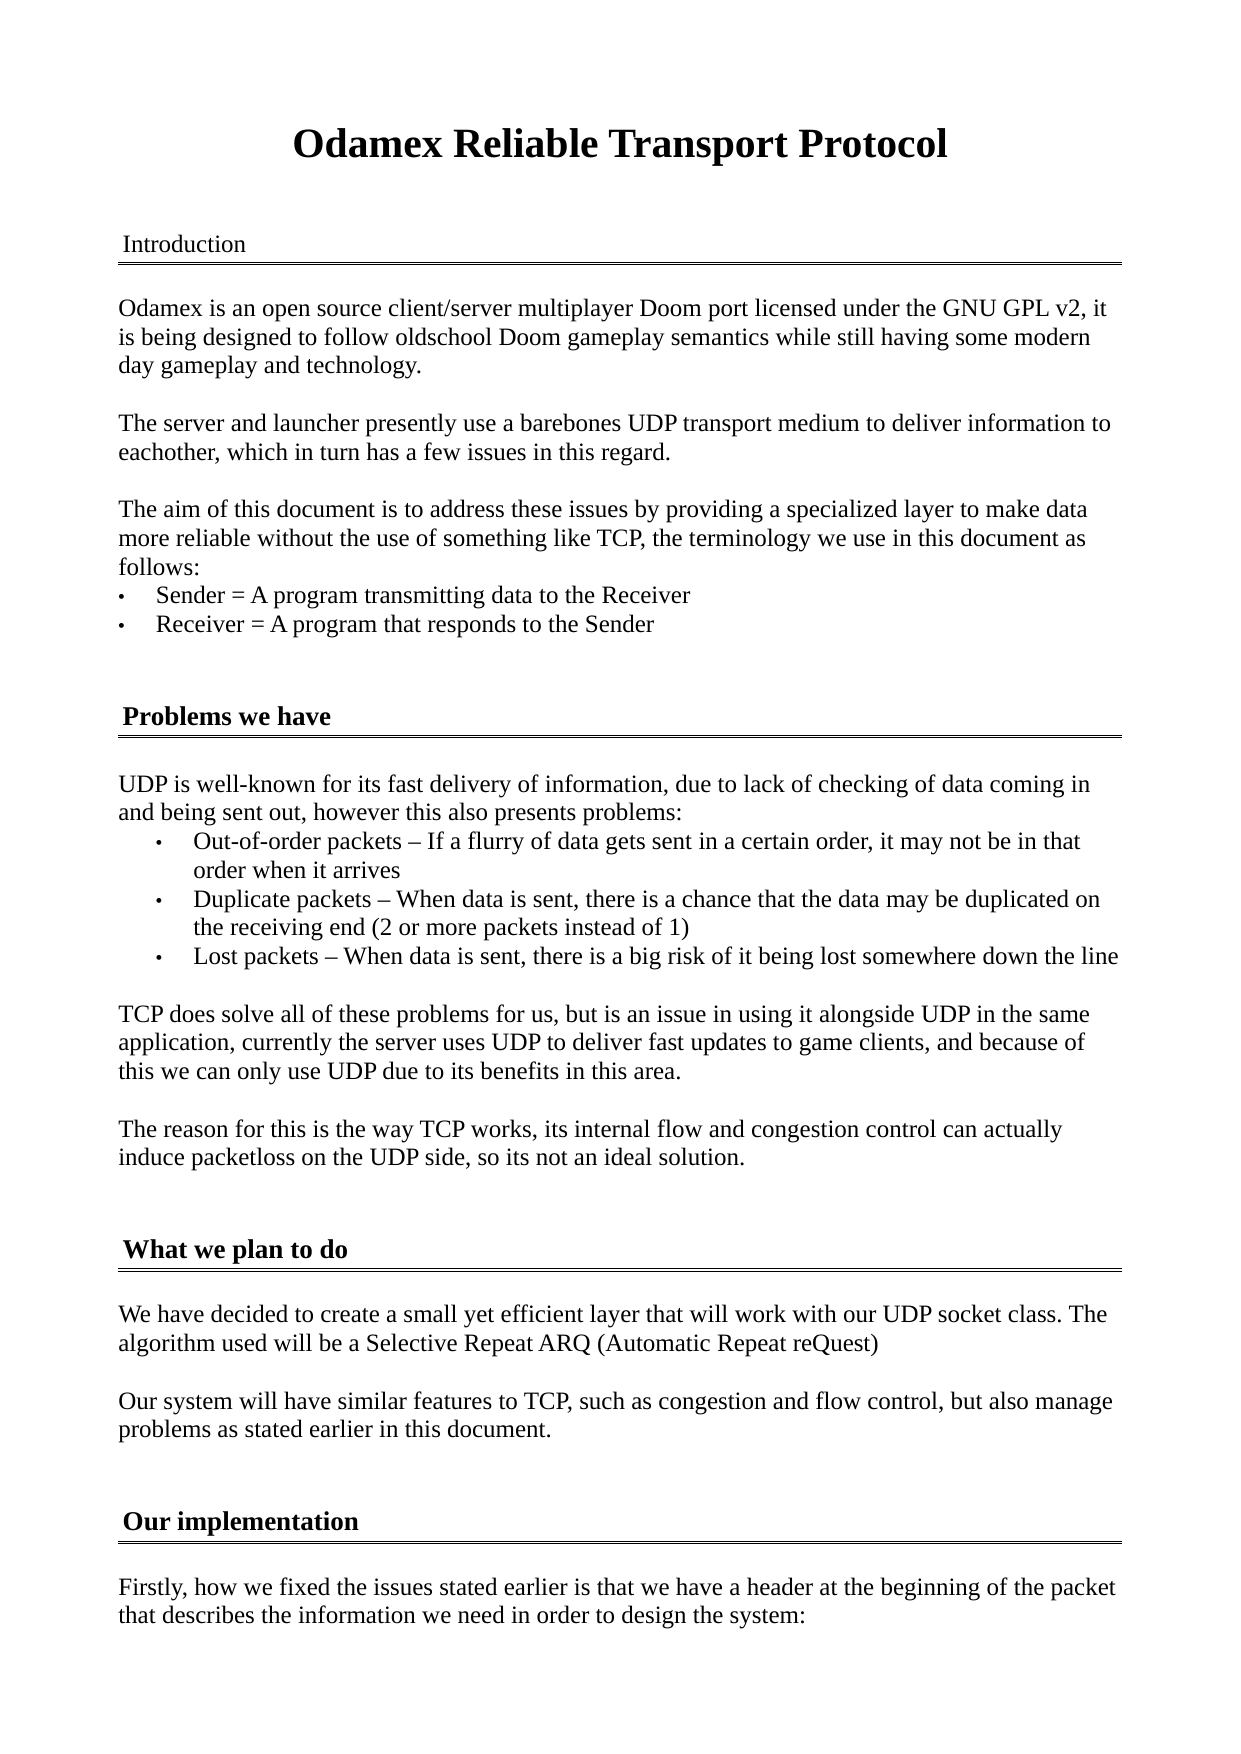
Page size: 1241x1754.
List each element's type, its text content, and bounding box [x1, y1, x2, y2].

text Odamex is an open source client/server multiplayer Doom port licensed under the GNU GPL v2, it is being designed to follow oldschool Doom gameplay semantics while still having some modern day gameplay and technology. [118, 293, 1122, 379]
text Introduction [118, 224, 1122, 262]
list Receiver = A program that responds to the Sender [118, 609, 1122, 638]
text What we plan to do [118, 1229, 1122, 1268]
text The server and launcher presently use a barebones UDP transport medium to deliver information to eachother, which in turn has a few issues in this regard. [118, 408, 1122, 465]
list Lost packets – When data is sent, there is a big risk of it being lost somewhere down the line [156, 941, 1122, 970]
text Problems we have [118, 695, 1122, 735]
text Our system will have similar features to TCP, such as congestion and flow control, but also manage problems as stated earlier in this document. [118, 1386, 1122, 1443]
text Our implementation [118, 1501, 1122, 1541]
text UDP is well-known for its fast delivery of information, due to lack of checking of data coming in and being sent out, however this also presents problems: [118, 769, 1122, 826]
list Duplicate packets – When data is sent, there is a chance that the data may be duplicated on the receiving end (2 or more packets instead of 1) [156, 884, 1122, 941]
list Sender = A program transmitting data to the Receiver [118, 580, 1122, 609]
list Out-of-order packets – If a flurry of data gets sent in a certain order, it may not be in that order when it arrives [156, 826, 1122, 884]
text TCP does solve all of these problems for us, but is an issue in using it alongside UDP in the same application, currently the server uses UDP to deliver fast updates to game clients, and because of this we can only use UDP due to its benefits in this area. [118, 999, 1122, 1085]
text The reason for this is the way TCP works, its internal flow and congestion control can actually induce packetloss on the UDP side, so its not an ideal solution. [118, 1114, 1122, 1171]
text The aim of this document is to address these issues by providing a specialized layer to make data more reliable without the use of something like TCP, the terminology we use in this document as follows: [118, 494, 1122, 580]
text We have decided to create a small yet efficient layer that will work with our UDP socket class. The algorithm used will be a Selective Repeat ARQ (Automatic Repeat reQuest) [118, 1299, 1122, 1357]
text Firstly, how we fixed the issues stated earlier is that we have a header at the beginning of the packet that describes the information we need in order to design the system: [118, 1572, 1122, 1629]
